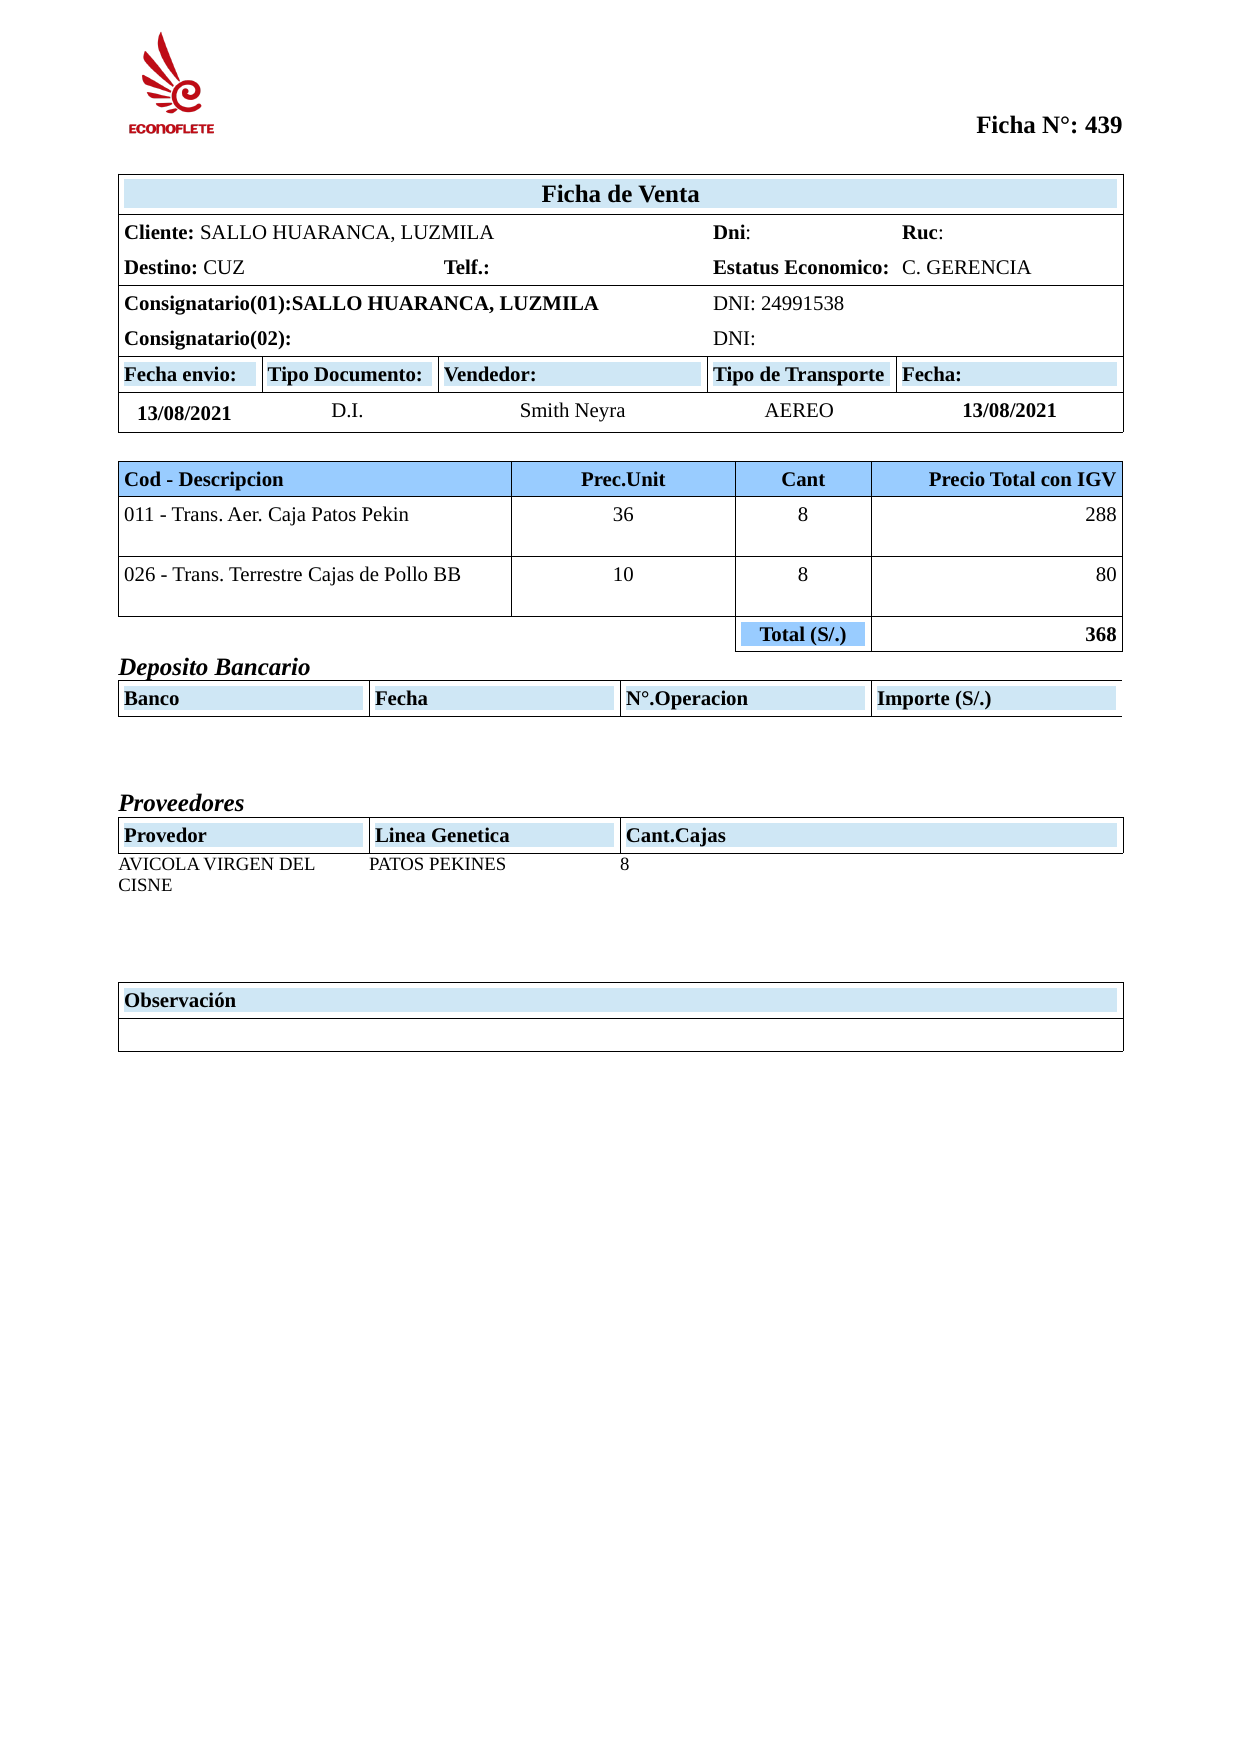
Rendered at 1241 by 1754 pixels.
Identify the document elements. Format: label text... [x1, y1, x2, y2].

table_cell [620, 896, 1123, 917]
table_cell [620, 939, 1123, 961]
table_cell Ruc: [896, 215, 1123, 249]
table_header Provedor [119, 818, 369, 853]
table_cell [118, 740, 369, 764]
table_cell [118, 961, 369, 982]
table_cell [369, 717, 620, 740]
table_cell [369, 961, 620, 982]
table_cell [871, 764, 1122, 788]
table_cell [118, 764, 369, 788]
table_cell [620, 918, 1123, 939]
table_cell D.I. [262, 393, 438, 432]
table_cell Smith Neyra [438, 393, 707, 432]
table_cell 80 [872, 557, 1122, 616]
table_cell [369, 764, 620, 788]
table_cell [871, 717, 1122, 740]
table_header Cant [736, 462, 871, 496]
table_cell Destino: CUZ [119, 249, 438, 285]
table_cell Tipo de Transporte [708, 357, 896, 392]
table_cell AEREO [707, 393, 896, 432]
table_cell [369, 896, 620, 917]
table_cell Telf.: [438, 249, 707, 285]
text Proveedores [118, 788, 1122, 817]
table_cell Estatus Economico: [707, 249, 896, 285]
table_cell AVICOLA VIRGEN DEL CISNE [118, 854, 369, 896]
table_cell [871, 740, 1122, 764]
table_header Cant.Cajas [621, 818, 1123, 853]
table_cell 288 [872, 497, 1122, 556]
table_cell Consignatario(02): [119, 321, 707, 356]
table_cell [118, 939, 369, 961]
table_cell 8 [736, 497, 871, 556]
table_header Prec.Unit [512, 462, 735, 496]
table_cell [620, 961, 1123, 982]
table_cell 36 [512, 497, 735, 556]
table_header Linea Genetica [370, 818, 620, 853]
table_cell DNI: [707, 321, 1123, 356]
table_header Importe (S/.) [872, 681, 1122, 716]
table_cell [118, 918, 369, 939]
table_cell Total (S/.) [736, 617, 871, 651]
picture [118, 31, 225, 134]
table_cell 10 [512, 557, 735, 616]
table_cell Cliente: SALLO HUARANCA, LUZMILA [119, 215, 707, 249]
table_header N°.Operacion [621, 681, 871, 716]
table_cell 368 [872, 617, 1122, 651]
table_cell [369, 918, 620, 939]
table_cell [369, 939, 620, 961]
table_cell Fecha envio: [119, 357, 262, 392]
table_cell [620, 740, 871, 764]
table_cell [511, 617, 735, 651]
table_cell C. GERENCIA [896, 249, 1123, 285]
table_header Ficha de Venta [119, 175, 1123, 214]
table_cell [118, 617, 511, 651]
table_cell 8 [620, 854, 1123, 896]
table_cell 13/08/2021 [119, 393, 262, 432]
table_cell DNI: 24991538 [707, 286, 1123, 321]
table_cell [369, 740, 620, 764]
table_header Cod - Descripcion [119, 462, 511, 496]
table_cell [118, 896, 369, 917]
table_header Precio Total con IGV [872, 462, 1122, 496]
table_cell 13/08/2021 [896, 393, 1123, 432]
table_cell Dni: [707, 215, 896, 249]
table_cell Fecha: [897, 357, 1123, 392]
table_cell [119, 1019, 1123, 1051]
table_cell [620, 764, 871, 788]
text Deposito Bancario [118, 652, 1122, 680]
table_cell 026 - Trans. Terrestre Cajas de Pollo BB [119, 557, 511, 616]
table_cell [620, 717, 871, 740]
table_header Observación [119, 983, 1123, 1018]
table_cell Tipo Documento: [263, 357, 438, 392]
table_header Banco [119, 681, 369, 716]
table_cell PATOS PEKINES [369, 854, 620, 896]
table_header Fecha [370, 681, 620, 716]
table_cell Vendedor: [439, 357, 707, 392]
table_cell 8 [736, 557, 871, 616]
table_cell 011 - Trans. Aer. Caja Patos Pekin [119, 497, 511, 556]
table_cell [118, 717, 369, 740]
table_cell Consignatario(01):SALLO HUARANCA, LUZMILA [119, 286, 707, 321]
